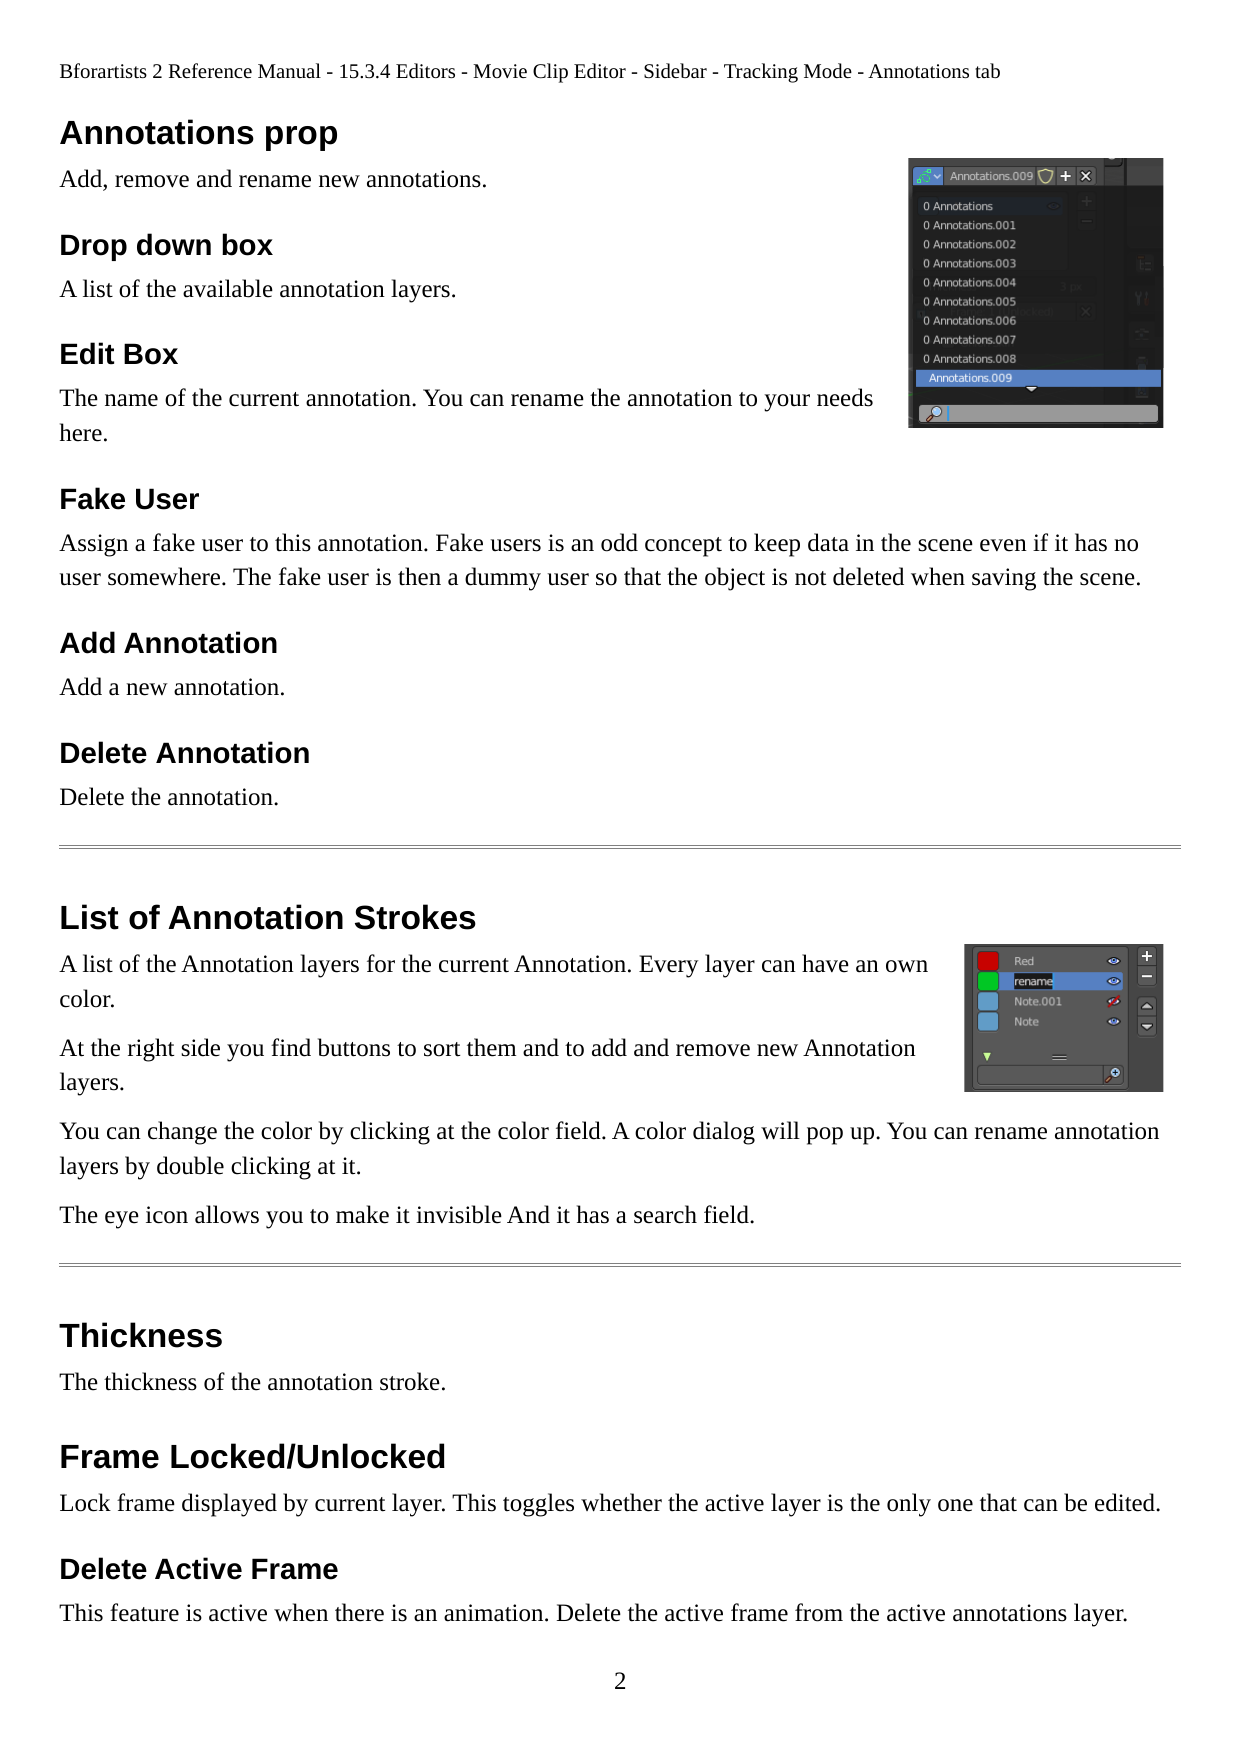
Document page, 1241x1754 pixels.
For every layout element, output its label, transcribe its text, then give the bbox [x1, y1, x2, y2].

text Assign a fake user to this annotation. Fake users is an odd concept to keep data in the scene even if it has no user somewhere. The fake user is then a dummy user so that the object is not deleted when saving the scene. [59, 528, 1181, 591]
subtitle Delete Active Frame [59, 1552, 1181, 1586]
text The eye icon allows you to make it invisible And it has a search field. [59, 1200, 1181, 1229]
text The thickness of the annotation stroke. [59, 1367, 1181, 1396]
text Delete the annotation. [59, 782, 1181, 811]
subtitle Thickness [59, 1316, 1181, 1355]
subtitle Add Annotation [59, 626, 1181, 660]
picture [908, 158, 1164, 428]
text The name of the current annotation. You can rename the annotation to your needs here. [59, 383, 1181, 447]
subtitle Frame Locked/Unlocked [59, 1437, 1181, 1476]
picture [964, 944, 1164, 1092]
subtitle Delete Annotation [59, 736, 1181, 770]
text This feature is active when there is an animation. Delete the active frame from the active annotations layer. [59, 1598, 1181, 1627]
text You can change the color by clicking at the color field. A color dialog will pop up. You can rename annotation layers by double clicking at it. [59, 1116, 1181, 1180]
subtitle Drop down box [59, 227, 908, 261]
text Add a new annotation. [59, 672, 1181, 701]
text A list of the Annotation layers for the current Annotation. Every layer can have an own color. [59, 949, 964, 1013]
subtitle Annotations prop [59, 113, 1181, 151]
text At the right side you find buttons to sort them and to add and remove new Annotation layers. [59, 1033, 1181, 1096]
text A list of the available annotation layers. [59, 274, 908, 302]
subtitle [1164, 337, 1181, 371]
text Add, remove and rename new annotations. [59, 164, 908, 192]
subtitle [1164, 227, 1181, 261]
subtitle List of Annotation Strokes [59, 898, 1181, 937]
subtitle Fake User [59, 482, 1181, 515]
subtitle Edit Box [59, 337, 908, 371]
text Lock frame displayed by current layer. This toggles whether the active layer is the only one that can be edited. [59, 1488, 1181, 1517]
